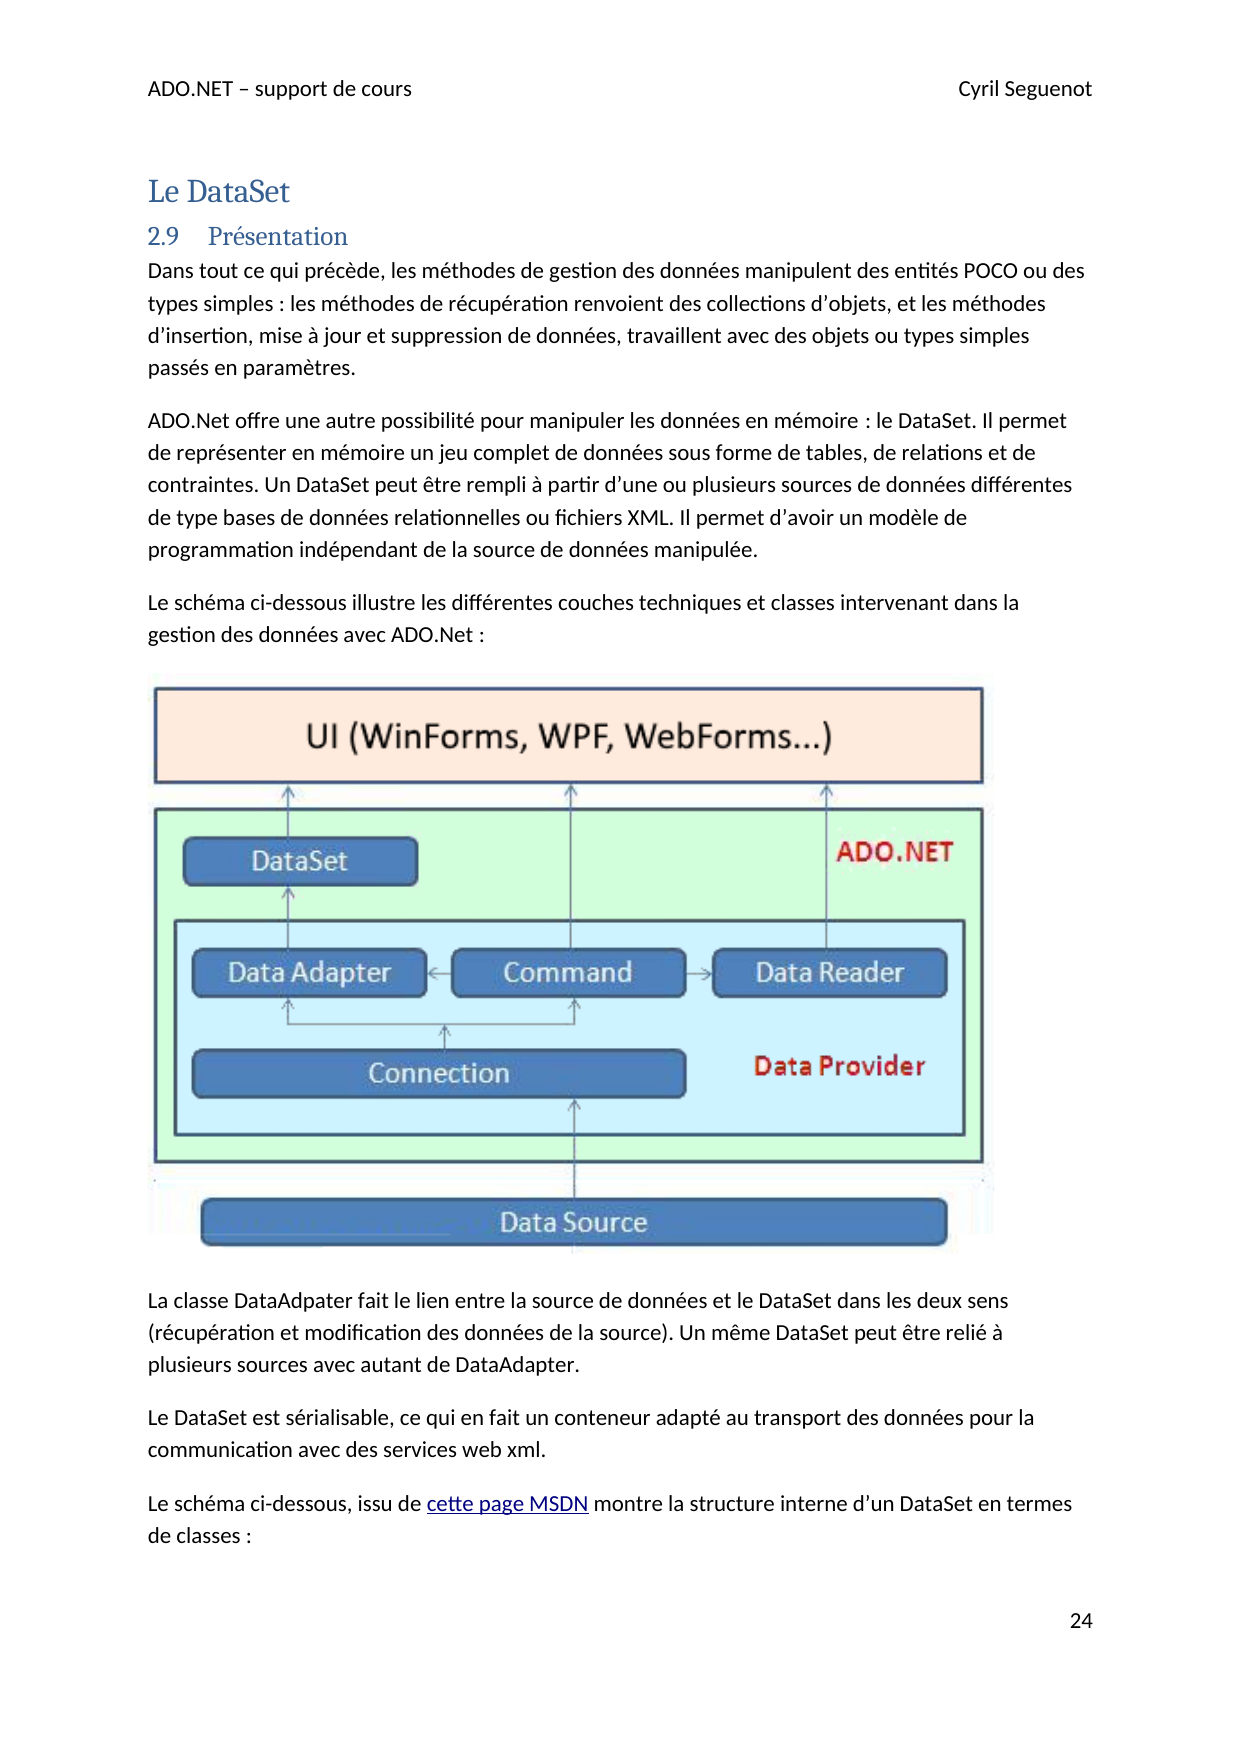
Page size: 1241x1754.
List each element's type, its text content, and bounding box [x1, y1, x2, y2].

subtitle Présentation [148, 221, 1093, 252]
text Le schéma ci-dessous, issu de cette page MSDN montre la structure interne d’un DataSet en termes de classes : [148, 1489, 1093, 1549]
text Le schéma ci-dessous illustre les différentes couches techniques et classes intervenant dans la gestion des données avec ADO.Net : [148, 588, 1093, 648]
text ADO.Net offre une autre possibilité pour manipuler les données en mémoire : le DataSet. Il permet de représenter en mémoire un jeu complet de données sous forme de tables, de relations et de contraintes. Un DataSet peut être rempli à partir d’une ou plusieurs sources de données différentes de type bases de données relationnelles ou fichiers XML. Il permet d’avoir un modèle de programmation indépendant de la source de données manipulée. [148, 406, 1093, 563]
text La classe DataAdpater fait le lien entre la source de données et le DataSet dans les deux sens (récupération et modification des données de la source). Un même DataSet peut être relié à plusieurs sources avec autant de DataAdapter. [148, 1286, 1093, 1378]
subtitle Le DataSet [148, 173, 1093, 211]
text Le DataSet est sérialisable, ce qui en fait un conteneur adapté au transport des données pour la communication avec des services web xml. [148, 1403, 1093, 1464]
text Dans tout ce qui précède, les méthodes de gestion des données manipulent des entités POCO ou des types simples : les méthodes de récupération renvoient des collections d’objets, et les méthodes d’insertion, mise à jour et suppression de données, travaillent avec des objets ou types simples passés en paramètres. [148, 257, 1093, 381]
